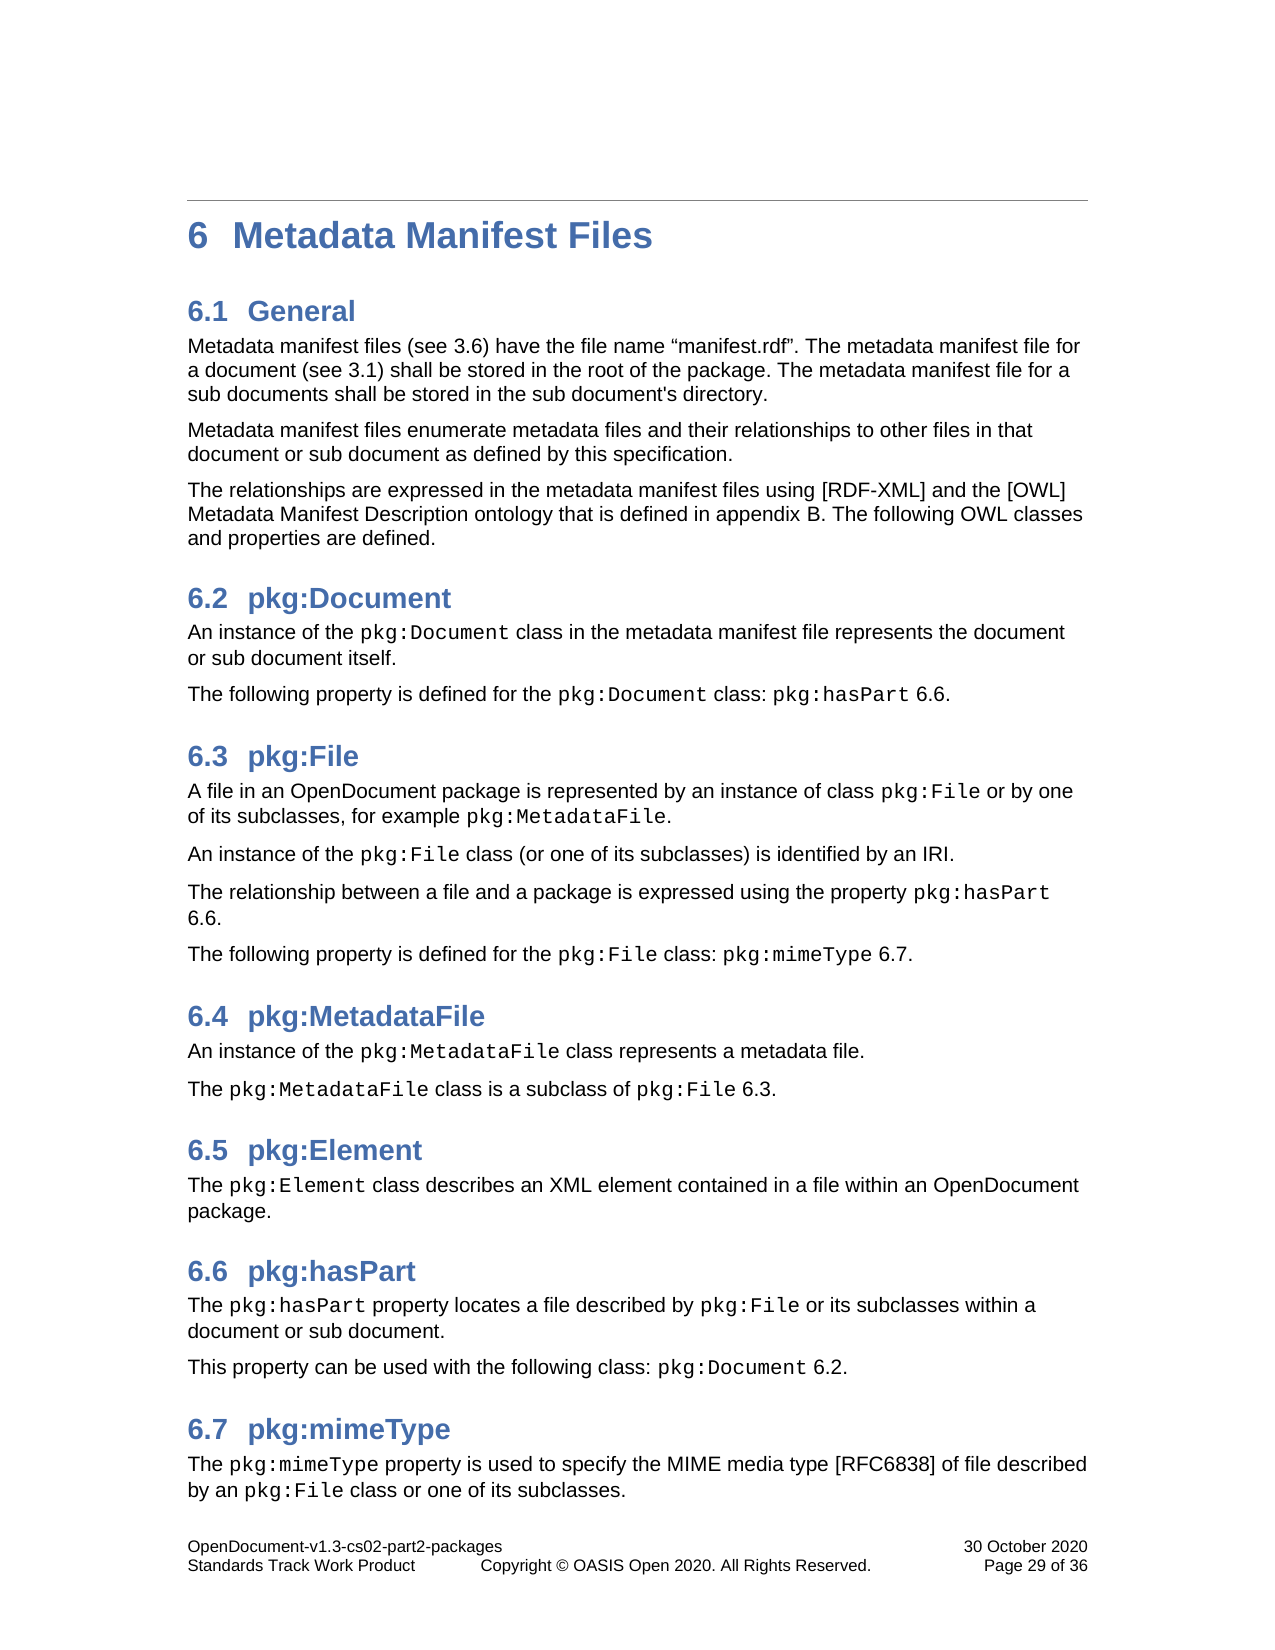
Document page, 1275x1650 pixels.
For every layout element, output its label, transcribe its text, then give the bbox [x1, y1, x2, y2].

text The pkg:MetadataFile class is a subclass of pkg:File 6.3. [187, 1076, 1088, 1102]
text Metadata manifest files enumerate metadata files and their relationships to other files in that document or sub document as defined by this specification. [187, 418, 1088, 466]
subtitle Metadata Manifest Files [187, 201, 1088, 257]
subtitle pkg:Document [187, 581, 1088, 614]
text The pkg:hasPart property locates a file described by pkg:File or its subclasses within a document or sub document. [187, 1293, 1088, 1343]
text The following property is defined for the pkg:File class: pkg:mimeType 6.7. [187, 942, 1088, 968]
text An instance of the pkg:File class (or one of its subclasses) is identified by an IRI. [187, 842, 1088, 868]
text A file in an OpenDocument package is represented by an instance of class pkg:File or by one of its subclasses, for example pkg:MetadataFile. [187, 778, 1088, 830]
text The pkg:mimeType property is used to specify the MIME media type [RFC6838] of file described by an pkg:File class or one of its subclasses. [187, 1452, 1088, 1503]
text An instance of the pkg:MetadataFile class represents a metadata file. [187, 1038, 1088, 1064]
text An instance of the pkg:Document class in the metadata manifest file represents the document or sub document itself. [187, 620, 1088, 670]
subtitle pkg:File [187, 739, 1088, 772]
subtitle pkg:hasPart [187, 1254, 1088, 1287]
text The relationship between a file and a package is expressed using the property pkg:hasPart 6.6. [187, 880, 1088, 930]
subtitle pkg:MetadataFile [187, 999, 1088, 1032]
text This property can be used with the following class: pkg:Document 6.2. [187, 1355, 1088, 1381]
text The following property is defined for the pkg:Document class: pkg:hasPart 6.6. [187, 682, 1088, 708]
subtitle pkg:Element [187, 1133, 1088, 1167]
text The pkg:Element class describes an XML element contained in a file within an OpenDocument package. [187, 1173, 1088, 1223]
text Metadata manifest files (see 3.6) have the file name “manifest.rdf”. The metadata manifest file for a document (see 3.1) shall be stored in the root of the package. The metadata manifest file for a sub documents shall be stored in the sub document's directory. [187, 334, 1088, 406]
text The relationships are expressed in the metadata manifest files using [RDF-XML] and the [OWL] Metadata Manifest Description ontology that is defined in appendix B. The following OWL classes and properties are defined. [187, 478, 1088, 549]
subtitle General [187, 294, 1088, 328]
subtitle pkg:mimeType [187, 1412, 1088, 1446]
